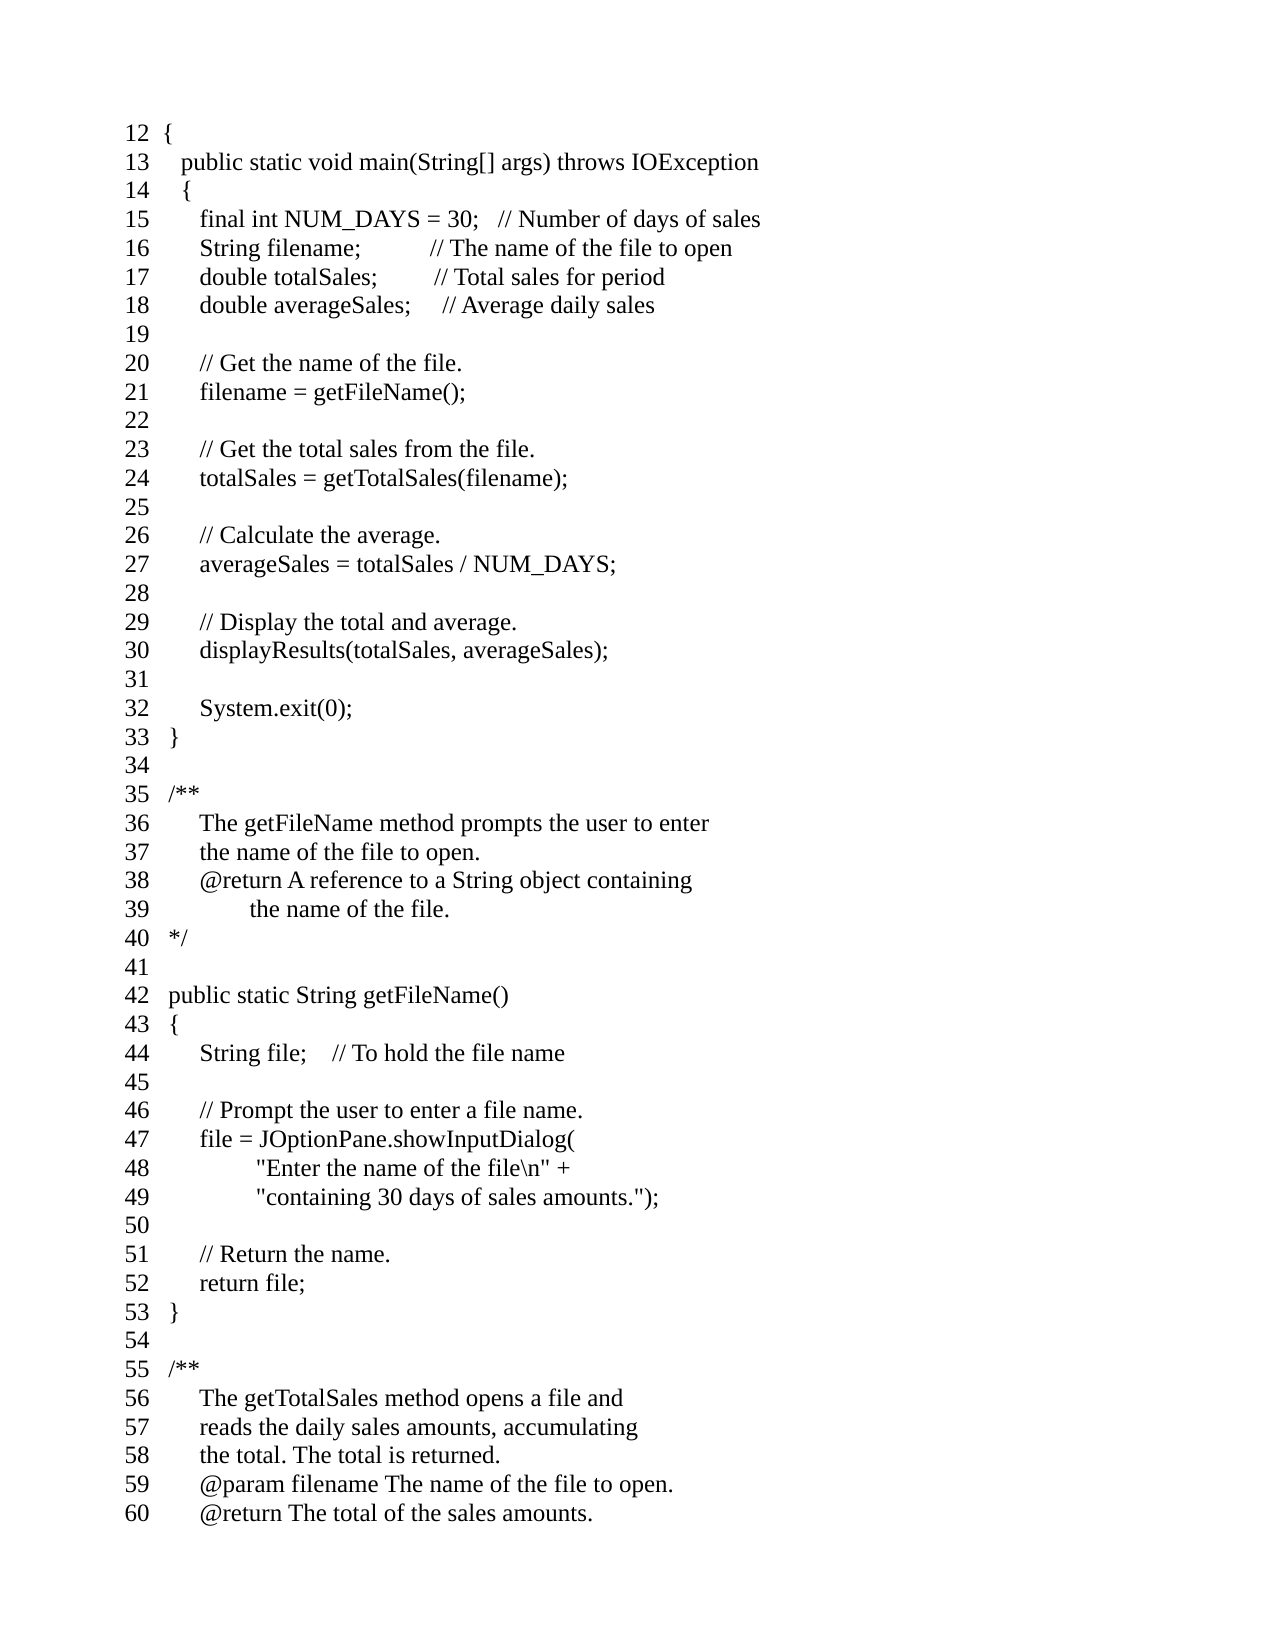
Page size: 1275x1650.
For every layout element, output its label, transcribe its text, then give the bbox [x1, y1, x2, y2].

text 42 public static String getFileName() [118, 981, 1157, 1009]
text 24 totalSales = getTotalSales(filename); [118, 463, 1157, 492]
text 46 // Prompt the user to enter a file name. [118, 1096, 1157, 1124]
text 19 [118, 319, 1157, 348]
text 29 // Display the total and average. [118, 607, 1157, 636]
text 36 The getFileName method prompts the user to enter [118, 808, 1157, 837]
text 57 reads the daily sales amounts, accumulating [118, 1412, 1157, 1441]
text 49 "containing 30 days of sales amounts."); [118, 1182, 1157, 1211]
text 40 */ [118, 923, 1157, 952]
text 54 [118, 1326, 1157, 1354]
text 44 String file; // To hold the file name [118, 1038, 1157, 1067]
text 37 the name of the file to open. [118, 837, 1157, 866]
text 45 [118, 1067, 1157, 1096]
text 18 double averageSales; // Average daily sales [118, 291, 1157, 319]
text 35 /** [118, 779, 1157, 808]
text 23 // Get the total sales from the file. [118, 434, 1157, 463]
text 53 } [118, 1297, 1157, 1326]
text 27 averageSales = totalSales / NUM_DAYS; [118, 549, 1157, 578]
text 33 } [118, 722, 1157, 751]
text 60 @return The total of the sales amounts. [118, 1498, 1157, 1527]
text 16 String filename; // The name of the file to open [118, 233, 1157, 262]
text 41 [118, 952, 1157, 981]
text 31 [118, 664, 1157, 693]
text 15 final int NUM_DAYS = 30; // Number of days of sales [118, 204, 1157, 233]
text 22 [118, 406, 1157, 434]
text 48 "Enter the name of the file\n" + [118, 1153, 1157, 1182]
text 28 [118, 578, 1157, 607]
text 20 // Get the name of the file. [118, 348, 1157, 377]
text 12 { [118, 118, 1157, 147]
text 30 displayResults(totalSales, averageSales); [118, 636, 1157, 664]
text 56 The getTotalSales method opens a file and [118, 1383, 1157, 1412]
text 59 @param filename The name of the file to open. [118, 1469, 1157, 1498]
text 34 [118, 751, 1157, 779]
text 14 { [118, 176, 1157, 204]
text 32 System.exit(0); [118, 693, 1157, 722]
text 39 the name of the file. [118, 894, 1157, 923]
text 52 return file; [118, 1268, 1157, 1297]
text 17 double totalSales; // Total sales for period [118, 262, 1157, 291]
text 38 @return A reference to a String object containing [118, 866, 1157, 894]
text 25 [118, 492, 1157, 521]
text 26 // Calculate the average. [118, 521, 1157, 549]
text 58 the total. The total is returned. [118, 1441, 1157, 1469]
text 47 file = JOptionPane.showInputDialog( [118, 1124, 1157, 1153]
text 43 { [118, 1009, 1157, 1038]
text 51 // Return the name. [118, 1239, 1157, 1268]
text 21 filename = getFileName(); [118, 377, 1157, 406]
text 13 public static void main(String[] args) throws IOException [118, 147, 1157, 176]
text 50 [118, 1211, 1157, 1239]
text 55 /** [118, 1354, 1157, 1383]
